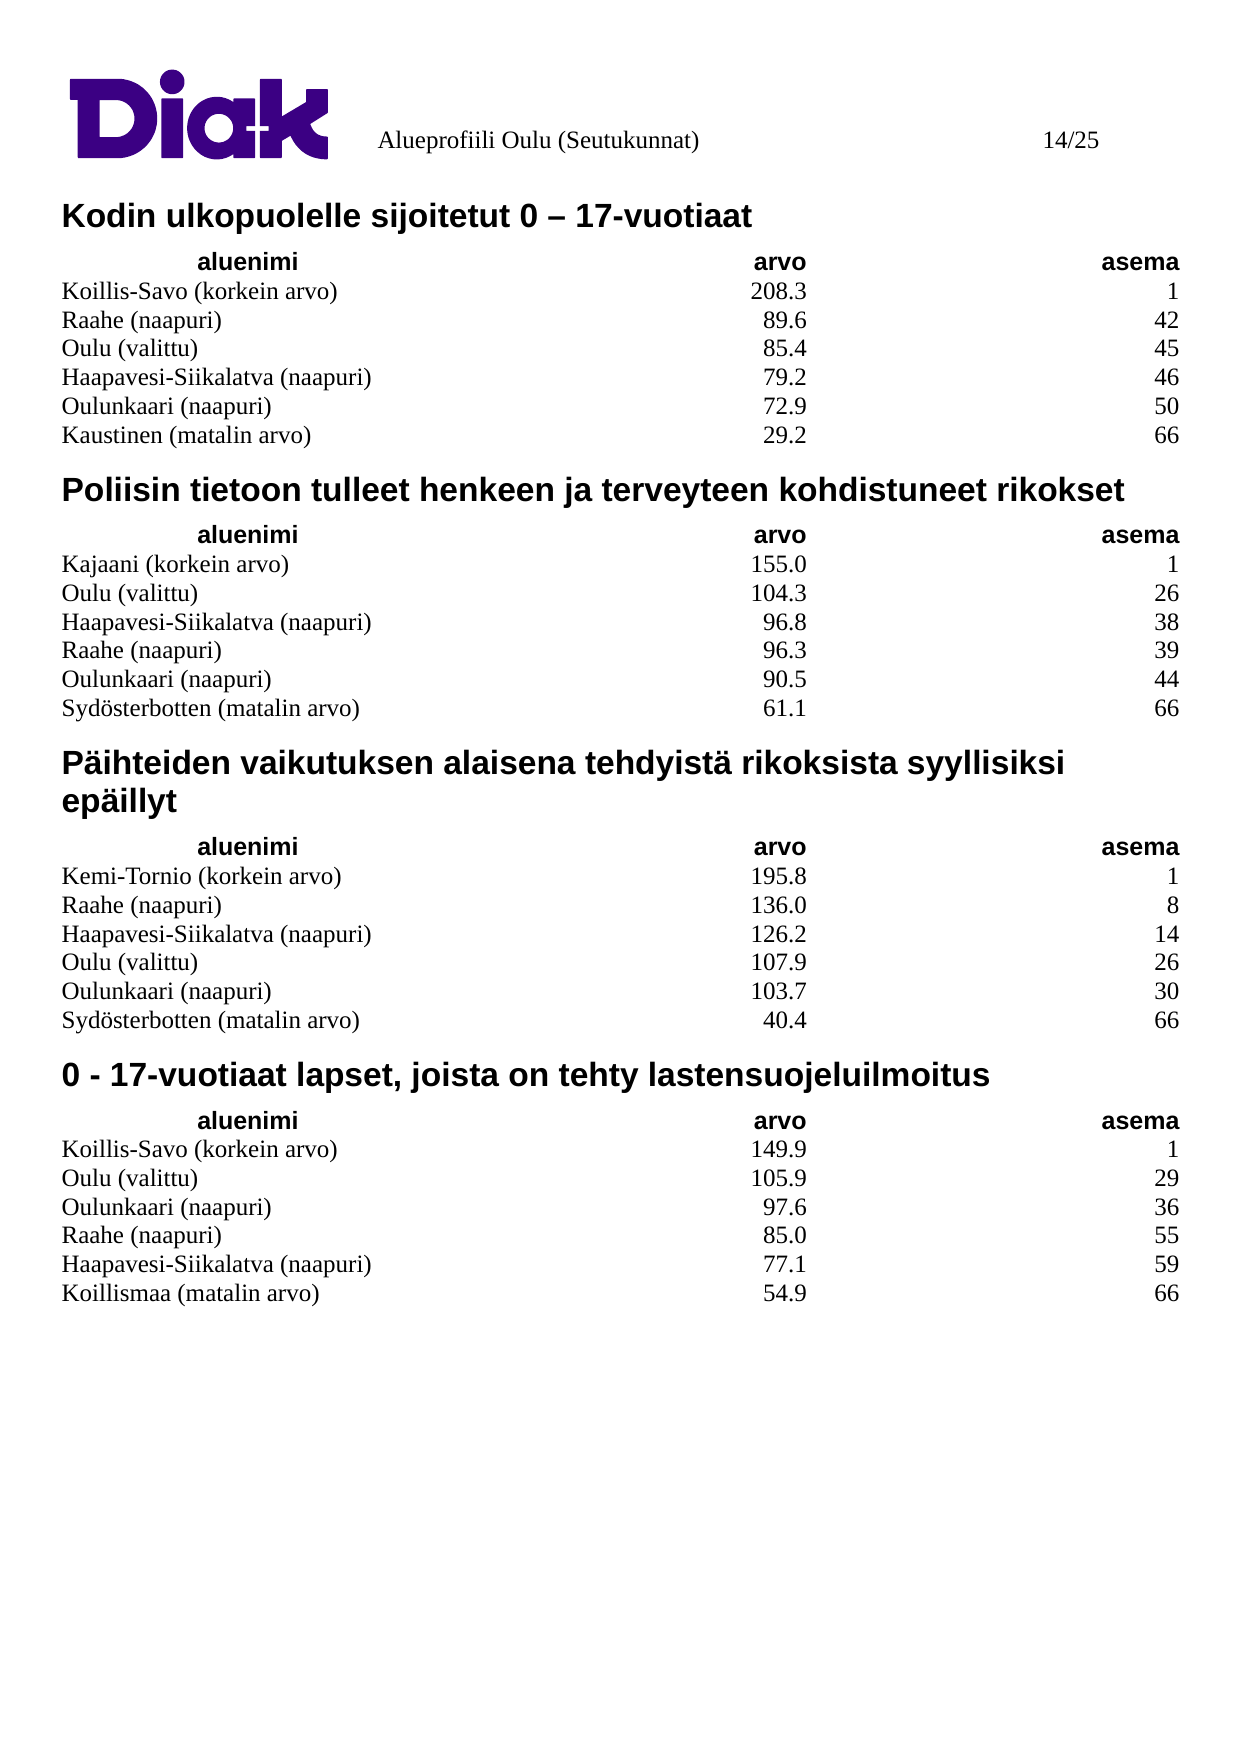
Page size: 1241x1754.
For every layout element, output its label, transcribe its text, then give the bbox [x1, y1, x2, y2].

table_cell 72.9 [434, 391, 806, 420]
table_cell 1 [806, 861, 1179, 890]
table_cell 29 [806, 1163, 1179, 1192]
table_cell Haapavesi-Siikalatva (naapuri) [61, 607, 434, 636]
table_cell 54.9 [434, 1278, 806, 1307]
table_cell Oulu (valittu) [61, 334, 434, 362]
table_cell 26 [806, 578, 1179, 607]
table_cell 77.1 [434, 1249, 806, 1278]
table_cell Haapavesi-Siikalatva (naapuri) [61, 1249, 434, 1278]
table_cell Oulunkaari (naapuri) [61, 391, 434, 420]
table_cell Kajaani (korkein arvo) [61, 549, 434, 578]
table_cell 90.5 [434, 664, 806, 693]
table_cell 59 [806, 1249, 1179, 1278]
table_cell Raahe (naapuri) [61, 305, 434, 333]
table_cell 79.2 [434, 362, 806, 391]
table_cell 85.0 [434, 1221, 806, 1249]
table_header arvo [434, 1106, 806, 1134]
table_cell Koillismaa (matalin arvo) [61, 1278, 434, 1307]
table_cell 105.9 [434, 1163, 806, 1192]
table_header aluenimi [61, 247, 434, 276]
table_cell 39 [806, 636, 1179, 664]
table_header asema [806, 833, 1179, 861]
table_cell 36 [806, 1192, 1179, 1221]
table_header aluenimi [61, 521, 434, 549]
table_cell 55 [806, 1221, 1179, 1249]
table_cell 30 [806, 976, 1179, 1005]
table_cell 96.3 [434, 636, 806, 664]
table_cell Sydösterbotten (matalin arvo) [61, 1005, 434, 1034]
table_cell 96.8 [434, 607, 806, 636]
table_cell 66 [806, 693, 1179, 722]
table_cell 1 [806, 1134, 1179, 1163]
table_cell Raahe (naapuri) [61, 636, 434, 664]
table_cell Oulunkaari (naapuri) [61, 664, 434, 693]
table_cell 89.6 [434, 305, 806, 333]
table_cell Oulu (valittu) [61, 578, 434, 607]
table_cell Haapavesi-Siikalatva (naapuri) [61, 919, 434, 947]
table_cell Haapavesi-Siikalatva (naapuri) [61, 362, 434, 391]
table_header arvo [434, 247, 806, 276]
table_header aluenimi [61, 1106, 434, 1134]
table_cell 66 [806, 1278, 1179, 1307]
table_cell Oulunkaari (naapuri) [61, 1192, 434, 1221]
table_cell 85.4 [434, 334, 806, 362]
table_cell 38 [806, 607, 1179, 636]
table_cell 97.6 [434, 1192, 806, 1221]
table_cell 1 [806, 276, 1179, 305]
table_cell 103.7 [434, 976, 806, 1005]
table_cell 46 [806, 362, 1179, 391]
table_cell 1 [806, 549, 1179, 578]
table_cell Sydösterbotten (matalin arvo) [61, 693, 434, 722]
table_cell Oulunkaari (naapuri) [61, 976, 434, 1005]
table_header aluenimi [61, 833, 434, 861]
table_cell 195.8 [434, 861, 806, 890]
subtitle Päihteiden vaikutuksen alaisena tehdyistä rikoksista syyllisiksi epäillyt [61, 743, 1179, 820]
table_cell 44 [806, 664, 1179, 693]
table_cell 136.0 [434, 890, 806, 919]
table_cell 40.4 [434, 1005, 806, 1034]
table_header asema [806, 521, 1179, 549]
table_cell 45 [806, 334, 1179, 362]
table_cell Raahe (naapuri) [61, 890, 434, 919]
subtitle Kodin ulkopuolelle sijoitetut 0 – 17-vuotiaat [61, 196, 1179, 235]
table_cell Koillis-Savo (korkein arvo) [61, 276, 434, 305]
table_cell Raahe (naapuri) [61, 1221, 434, 1249]
table_cell Kemi-Tornio (korkein arvo) [61, 861, 434, 890]
table_cell 8 [806, 890, 1179, 919]
table_cell Oulu (valittu) [61, 1163, 434, 1192]
table_cell 14 [806, 919, 1179, 947]
table_cell 66 [806, 1005, 1179, 1034]
table_cell 208.3 [434, 276, 806, 305]
table_header arvo [434, 833, 806, 861]
table_cell 104.3 [434, 578, 806, 607]
table_header asema [806, 1106, 1179, 1134]
table_cell 29.2 [434, 420, 806, 448]
table_cell 61.1 [434, 693, 806, 722]
table_cell Koillis-Savo (korkein arvo) [61, 1134, 434, 1163]
table_cell 42 [806, 305, 1179, 333]
table_cell Kaustinen (matalin arvo) [61, 420, 434, 448]
table_cell 26 [806, 948, 1179, 976]
table_cell 155.0 [434, 549, 806, 578]
table_cell Oulu (valittu) [61, 948, 434, 976]
table_cell 66 [806, 420, 1179, 448]
table_cell 149.9 [434, 1134, 806, 1163]
table_cell 126.2 [434, 919, 806, 947]
table_cell 50 [806, 391, 1179, 420]
table_cell 107.9 [434, 948, 806, 976]
subtitle 0 - 17-vuotiaat lapset, joista on tehty lastensuojeluilmoitus [61, 1054, 1179, 1093]
table_header arvo [434, 521, 806, 549]
table_header asema [806, 247, 1179, 276]
subtitle Poliisin tietoon tulleet henkeen ja terveyteen kohdistuneet rikokset [61, 469, 1179, 508]
